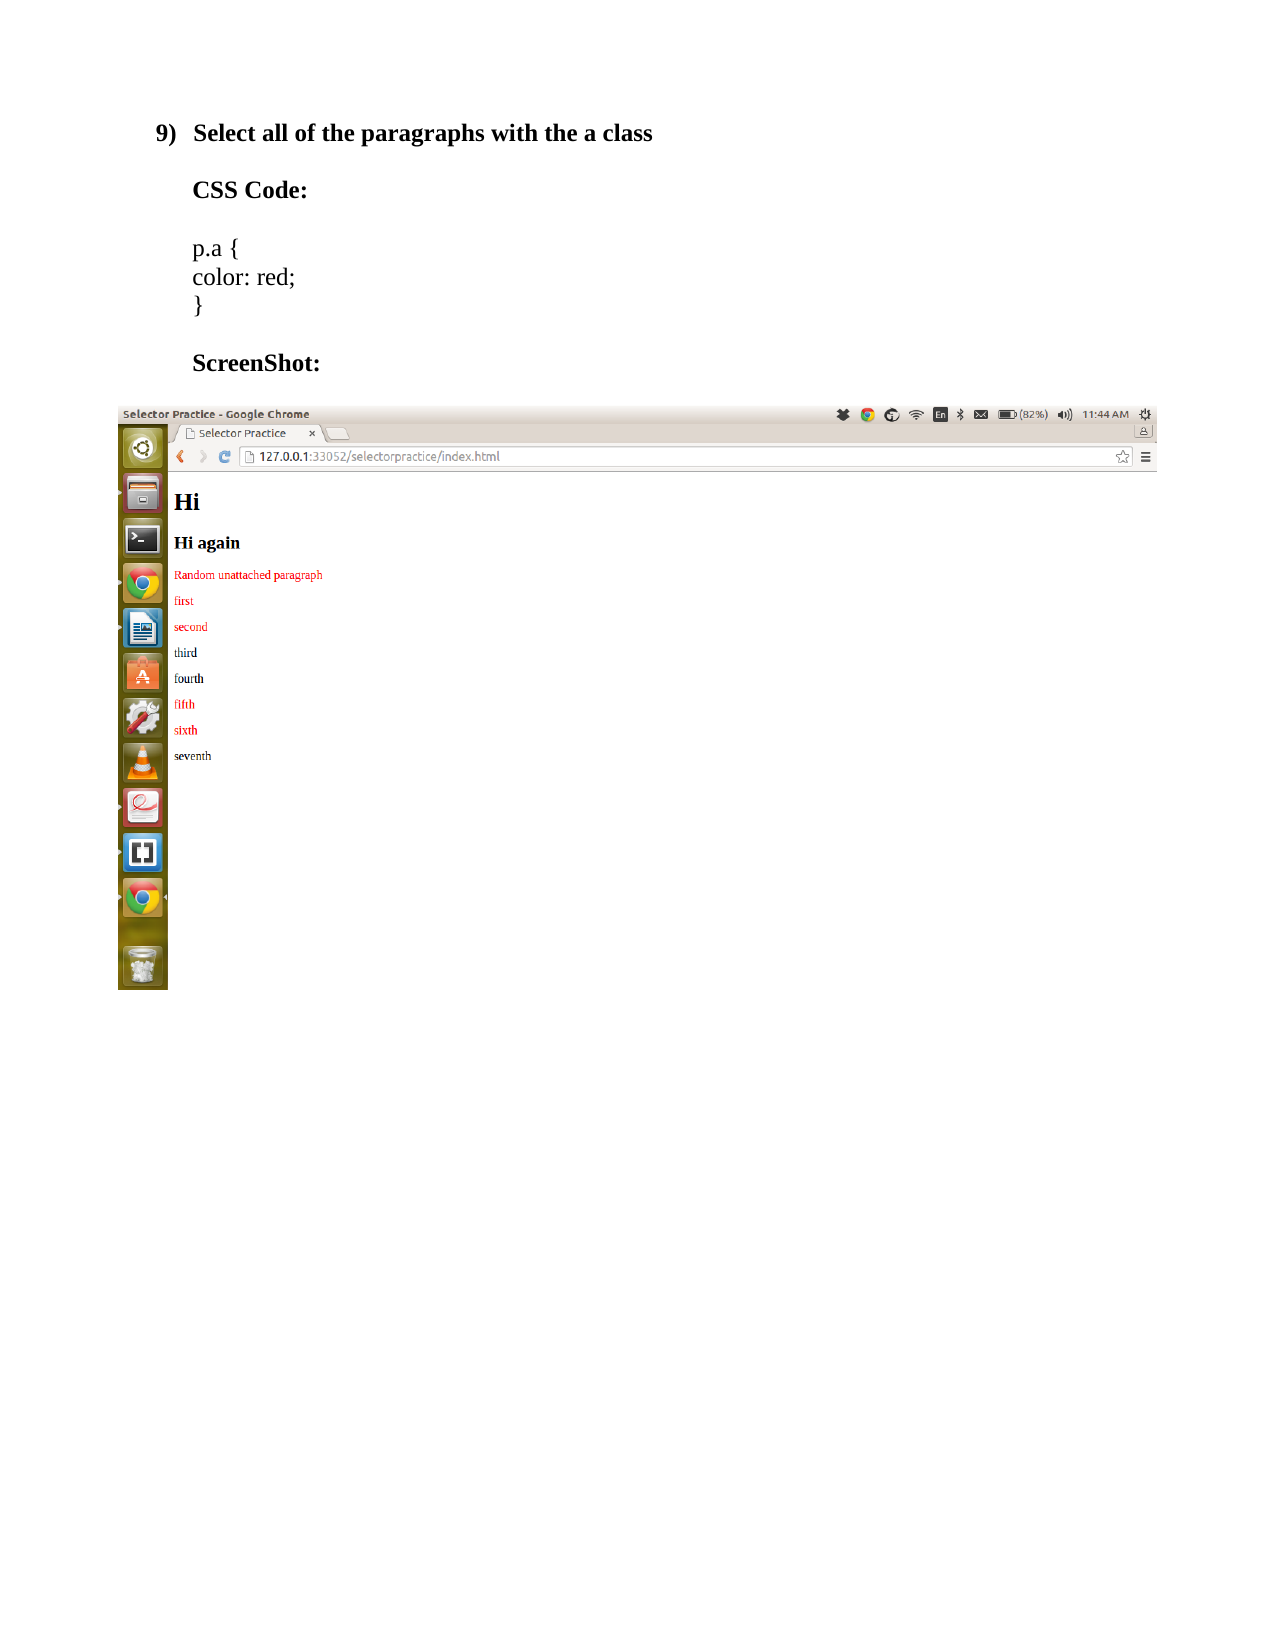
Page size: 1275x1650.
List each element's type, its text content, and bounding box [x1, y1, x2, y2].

text CSS Code: [118, 176, 1157, 204]
text ScreenShot: [118, 348, 1157, 377]
text color: red; [118, 262, 1157, 291]
text p.a { [118, 233, 1157, 262]
picture [118, 405, 1157, 990]
text } [118, 291, 1157, 319]
list Select all of the paragraphs with the a class [156, 118, 1157, 147]
